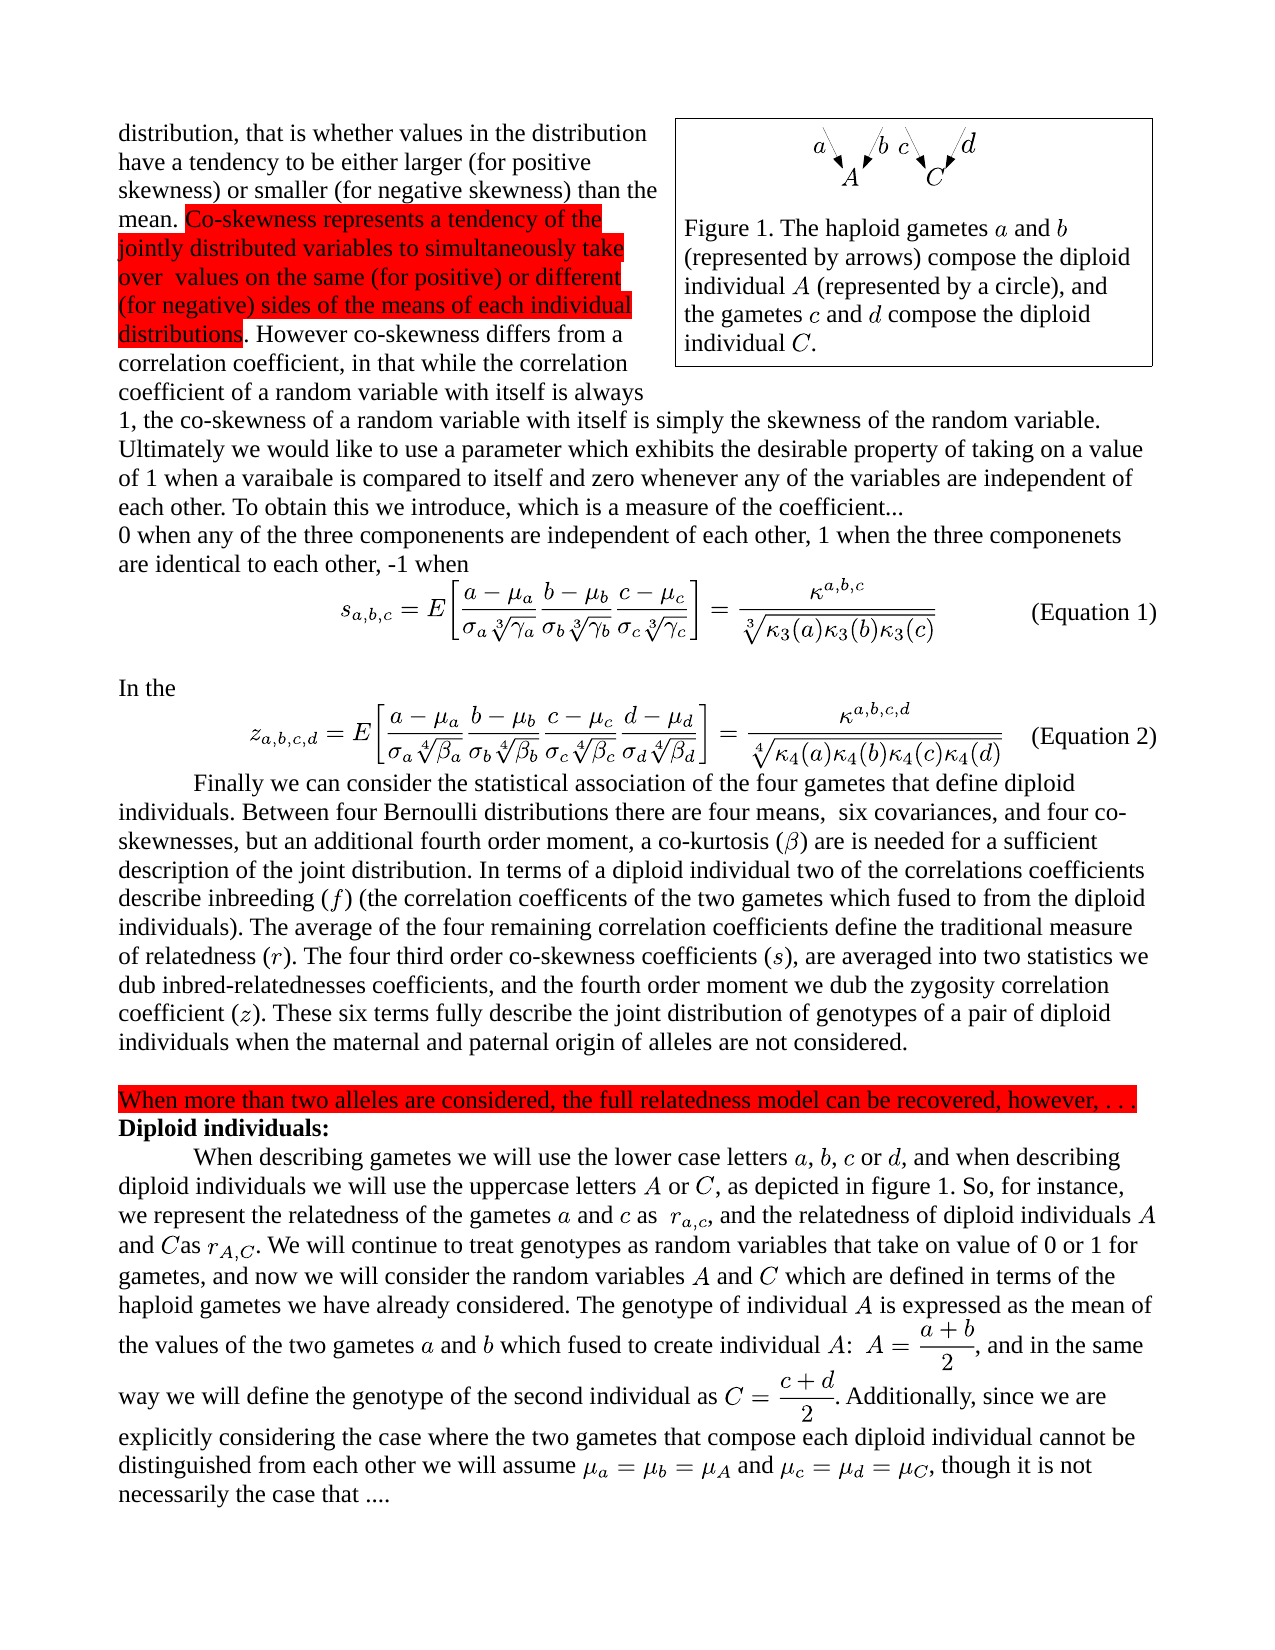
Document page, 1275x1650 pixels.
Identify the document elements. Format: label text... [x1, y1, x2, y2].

text (Equation 1) [936, 578, 1157, 644]
text 0 when any of the three componenents are independent of each other, 1 when the three componenets are identical to each other, -1 when [118, 521, 1157, 578]
text In the [118, 673, 1157, 702]
text Diploid individuals: [118, 1113, 1157, 1142]
text distribution, that is whether values in the distribution have a tendency to be either larger (for positive skewness) or smaller (for negative skewness) than the mean. Co-skewness represents a tendency of the jointly distributed variables to simultaneously take over values on the same (for positive) or different (for negative) sides of the means of each individual distributions. However co-skewness differs from a correlation coefficient, in that while the correlation coefficient of a random variable with itself is always 1, the co-skewness of a random variable with itself is simply the skewness of the random variable. Ultimately we would like to use a parameter which exhibits the desirable property of taking on a value of 1 when a varaibale is compared to itself and zero whenever any of the variables are independent of each other. To obtain this we introduce, which is a measure of the coefficient... [118, 118, 1157, 521]
text When describing gametes we will use the lower case letters , , or , and when describing diploid individuals we will use the uppercase letters or , as depicted in figure 1. So, for instance, we represent the relatedness of the gametes and as , and the relatedness of diploid individuals and as . We will continue to treat genotypes as random variables that take on value of 0 or 1 for gametes, and now we will consider the random variables and which are defined in terms of the haploid gametes we have already considered. The genotype of individual is expressed as the mean of the values of the two gametes and which fused to create individual : , and in the same way we will define the genotype of the second individual as . Additionally, since we are explicitly considering the case where the two gametes that compose each diploid individual cannot be distinguished from each other we will assume and , though it is not necessarily the case that .... [118, 1142, 1157, 1508]
text Finally we can consider the statistical association of the four gametes that define diploid individuals. Between four Bernoulli distributions there are four means, six covariances, and four co-skewnesses, but an additional fourth order moment, a co-kurtosis () are is needed for a sufficient description of the joint distribution. In terms of a diploid individual two of the correlations coefficients describe inbreeding () (the correlation coefficents of the two gametes which fused to from the diploid individuals). The average of the four remaining correlation coefficients define the traditional measure of relatedness (). The four third order co-skewness coefficients (), are averaged into two statistics we dub inbred-relatednesses coefficients, and the fourth order moment we dub the zygosity correlation coefficient (). These six terms fully describe the joint distribution of genotypes of a pair of diploid individuals when the maternal and paternal origin of alleles are not considered. [118, 768, 1157, 1056]
text [118, 702, 272, 768]
text [118, 578, 339, 644]
text (Equation 2) [1025, 702, 1157, 768]
text Figure 1. The haploid gametes and (represented by arrows) compose the diploid individual (represented by a circle), and the gametes and compose the diploid individual . [684, 213, 1143, 357]
text When more than two alleles are considered, the full relatedness model can be recovered, however, . . . [118, 1085, 1157, 1113]
